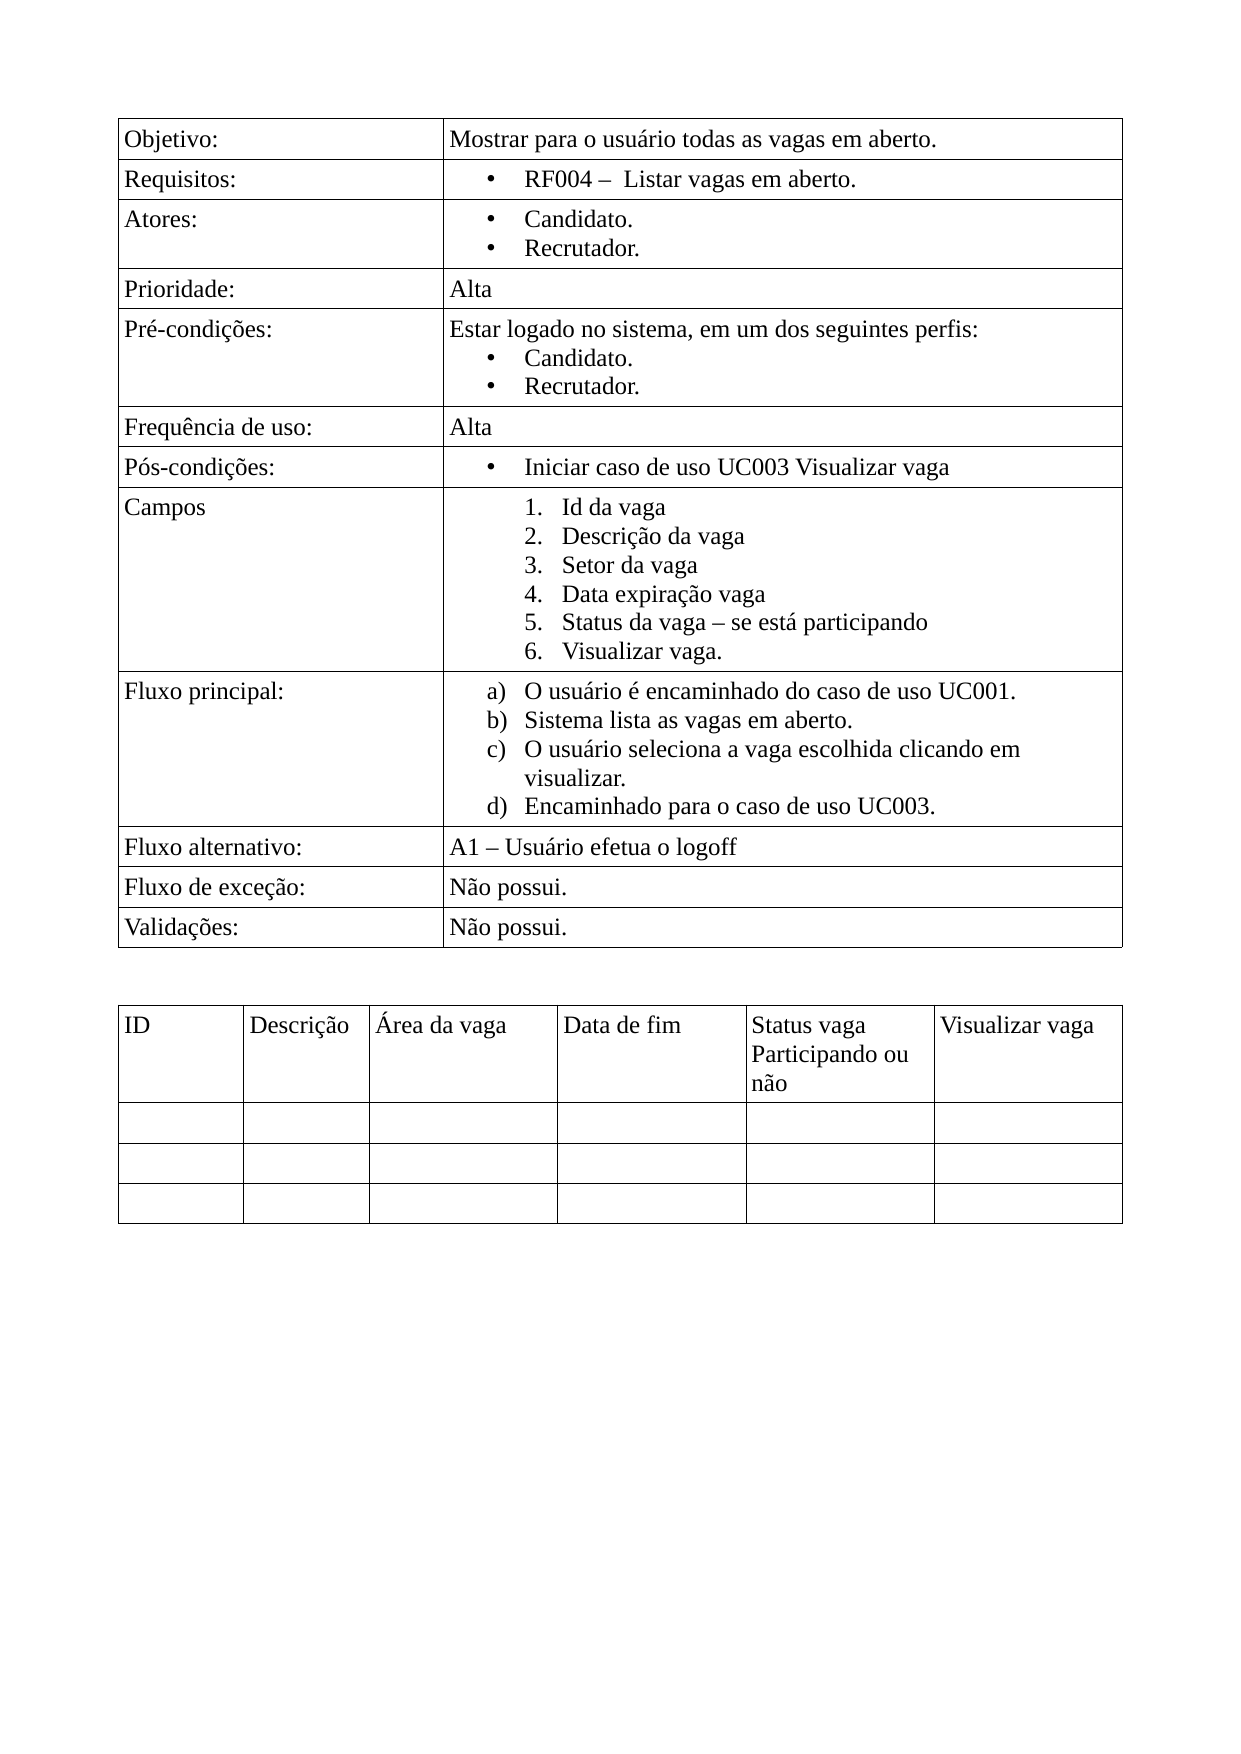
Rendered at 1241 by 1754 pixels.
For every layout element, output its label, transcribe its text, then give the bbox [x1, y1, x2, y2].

table_cell [244, 1144, 369, 1183]
table_cell Pós-condições: [119, 447, 443, 487]
table_header Data de fim [558, 1006, 746, 1102]
table_cell O usuário é encaminhado do caso de uso UC001. Sistema lista as vagas em aberto. O usuário seleciona a vaga escolhida clicando em visualizar. Encaminhado para o caso de uso UC003. [444, 672, 1122, 826]
table_cell [119, 1144, 243, 1183]
table_cell [244, 1103, 369, 1143]
table_cell [119, 1184, 243, 1223]
table_cell [747, 1184, 934, 1223]
table_cell [747, 1103, 934, 1143]
table_header Status vaga Participando ou não [747, 1006, 934, 1102]
table_cell Id da vaga Descrição da vaga Setor da vaga Data expiração vaga Status da vaga – se está participando Visualizar vaga. [444, 488, 1122, 671]
table_cell Fluxo principal: [119, 672, 443, 826]
table_cell Pré-condições: [119, 309, 443, 406]
table_cell Mostrar para o usuário todas as vagas em aberto. [444, 119, 1122, 158]
table_cell [558, 1103, 746, 1143]
table_header Área da vaga [370, 1006, 557, 1102]
table_cell [747, 1144, 934, 1183]
table_cell A1 – Usuário efetua o logoff [444, 827, 1122, 866]
table_cell [558, 1184, 746, 1223]
table_header ID [119, 1006, 243, 1102]
table_cell [935, 1144, 1122, 1183]
table_cell Fluxo de exceção: [119, 867, 443, 907]
table_cell Não possui. [444, 908, 1122, 947]
table_cell [119, 1103, 243, 1143]
table_cell RF004 – Listar vagas em aberto. [444, 160, 1122, 199]
table_cell Estar logado no sistema, em um dos seguintes perfis: Candidato. Recrutador. [444, 309, 1122, 406]
table_cell Frequência de uso: [119, 407, 443, 446]
table_cell [370, 1144, 557, 1183]
table_cell [935, 1184, 1122, 1223]
table_cell [370, 1184, 557, 1223]
table_cell Atores: [119, 200, 443, 268]
table_cell Validações: [119, 908, 443, 947]
table_cell Objetivo: [119, 119, 443, 158]
table_cell Não possui. [444, 867, 1122, 907]
table_cell Iniciar caso de uso UC003 Visualizar vaga [444, 447, 1122, 487]
table_cell Requisitos: [119, 160, 443, 199]
table_cell [935, 1103, 1122, 1143]
table_cell [244, 1184, 369, 1223]
table_header Descrição [244, 1006, 369, 1102]
table_cell Candidato. Recrutador. [444, 200, 1122, 268]
table_cell Campos [119, 488, 443, 671]
table_cell Alta [444, 407, 1122, 446]
table_cell Prioridade: [119, 269, 443, 308]
table_cell Alta [444, 269, 1122, 308]
table_cell [558, 1144, 746, 1183]
table_cell Fluxo alternativo: [119, 827, 443, 866]
table_cell [370, 1103, 557, 1143]
table_header Visualizar vaga [935, 1006, 1122, 1102]
